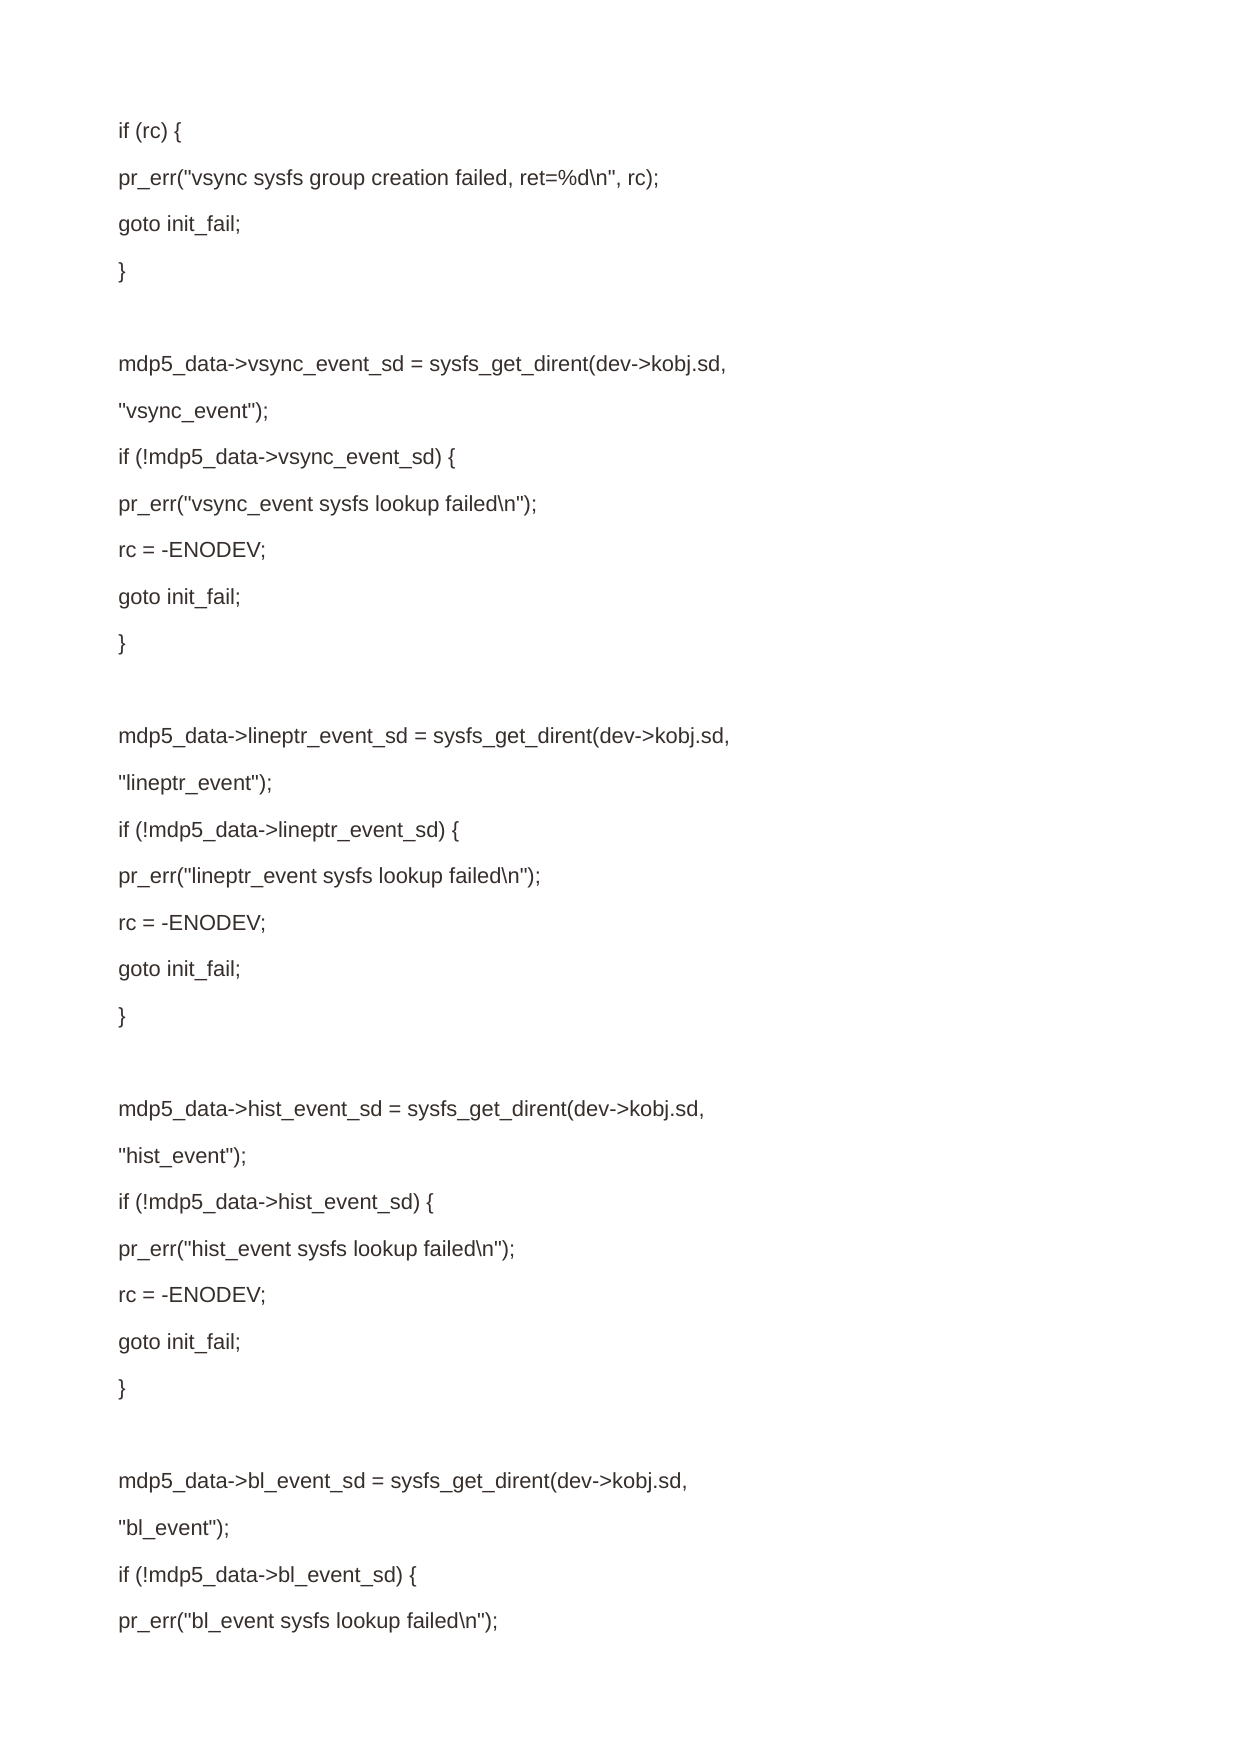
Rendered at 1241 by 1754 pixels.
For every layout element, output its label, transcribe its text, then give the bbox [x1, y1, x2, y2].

text mdp5_data->lineptr_event_sd = sysfs_get_dirent(dev->kobj.sd, [118, 723, 1122, 749]
text rc = -ENODEV; [118, 910, 1122, 935]
text if (rc) { [118, 118, 1122, 143]
text mdp5_data->hist_event_sd = sysfs_get_dirent(dev->kobj.sd, [118, 1096, 1122, 1121]
text if (!mdp5_data->hist_event_sd) { [118, 1189, 1122, 1214]
text goto init_fail; [118, 1329, 1122, 1354]
text pr_err("lineptr_event sysfs lookup failed\n"); [118, 863, 1122, 888]
text rc = -ENODEV; [118, 1282, 1122, 1307]
text } [118, 258, 1122, 283]
text pr_err("vsync_event sysfs lookup failed\n"); [118, 491, 1122, 516]
text pr_err("bl_event sysfs lookup failed\n"); [118, 1608, 1122, 1633]
text "vsync_event"); [118, 397, 1122, 423]
text rc = -ENODEV; [118, 537, 1122, 562]
text "bl_event"); [118, 1515, 1122, 1540]
text if (!mdp5_data->lineptr_event_sd) { [118, 817, 1122, 842]
text pr_err("hist_event sysfs lookup failed\n"); [118, 1236, 1122, 1261]
text mdp5_data->vsync_event_sd = sysfs_get_dirent(dev->kobj.sd, [118, 351, 1122, 376]
text mdp5_data->bl_event_sd = sysfs_get_dirent(dev->kobj.sd, [118, 1468, 1122, 1494]
text if (!mdp5_data->vsync_event_sd) { [118, 444, 1122, 469]
text goto init_fail; [118, 956, 1122, 981]
text "hist_event"); [118, 1142, 1122, 1168]
text "lineptr_event"); [118, 770, 1122, 795]
text } [118, 1003, 1122, 1028]
text goto init_fail; [118, 211, 1122, 236]
text goto init_fail; [118, 584, 1122, 609]
text } [118, 1375, 1122, 1401]
text pr_err("vsync sysfs group creation failed, ret=%d\n", rc); [118, 165, 1122, 190]
text if (!mdp5_data->bl_event_sd) { [118, 1562, 1122, 1587]
text } [118, 630, 1122, 656]
